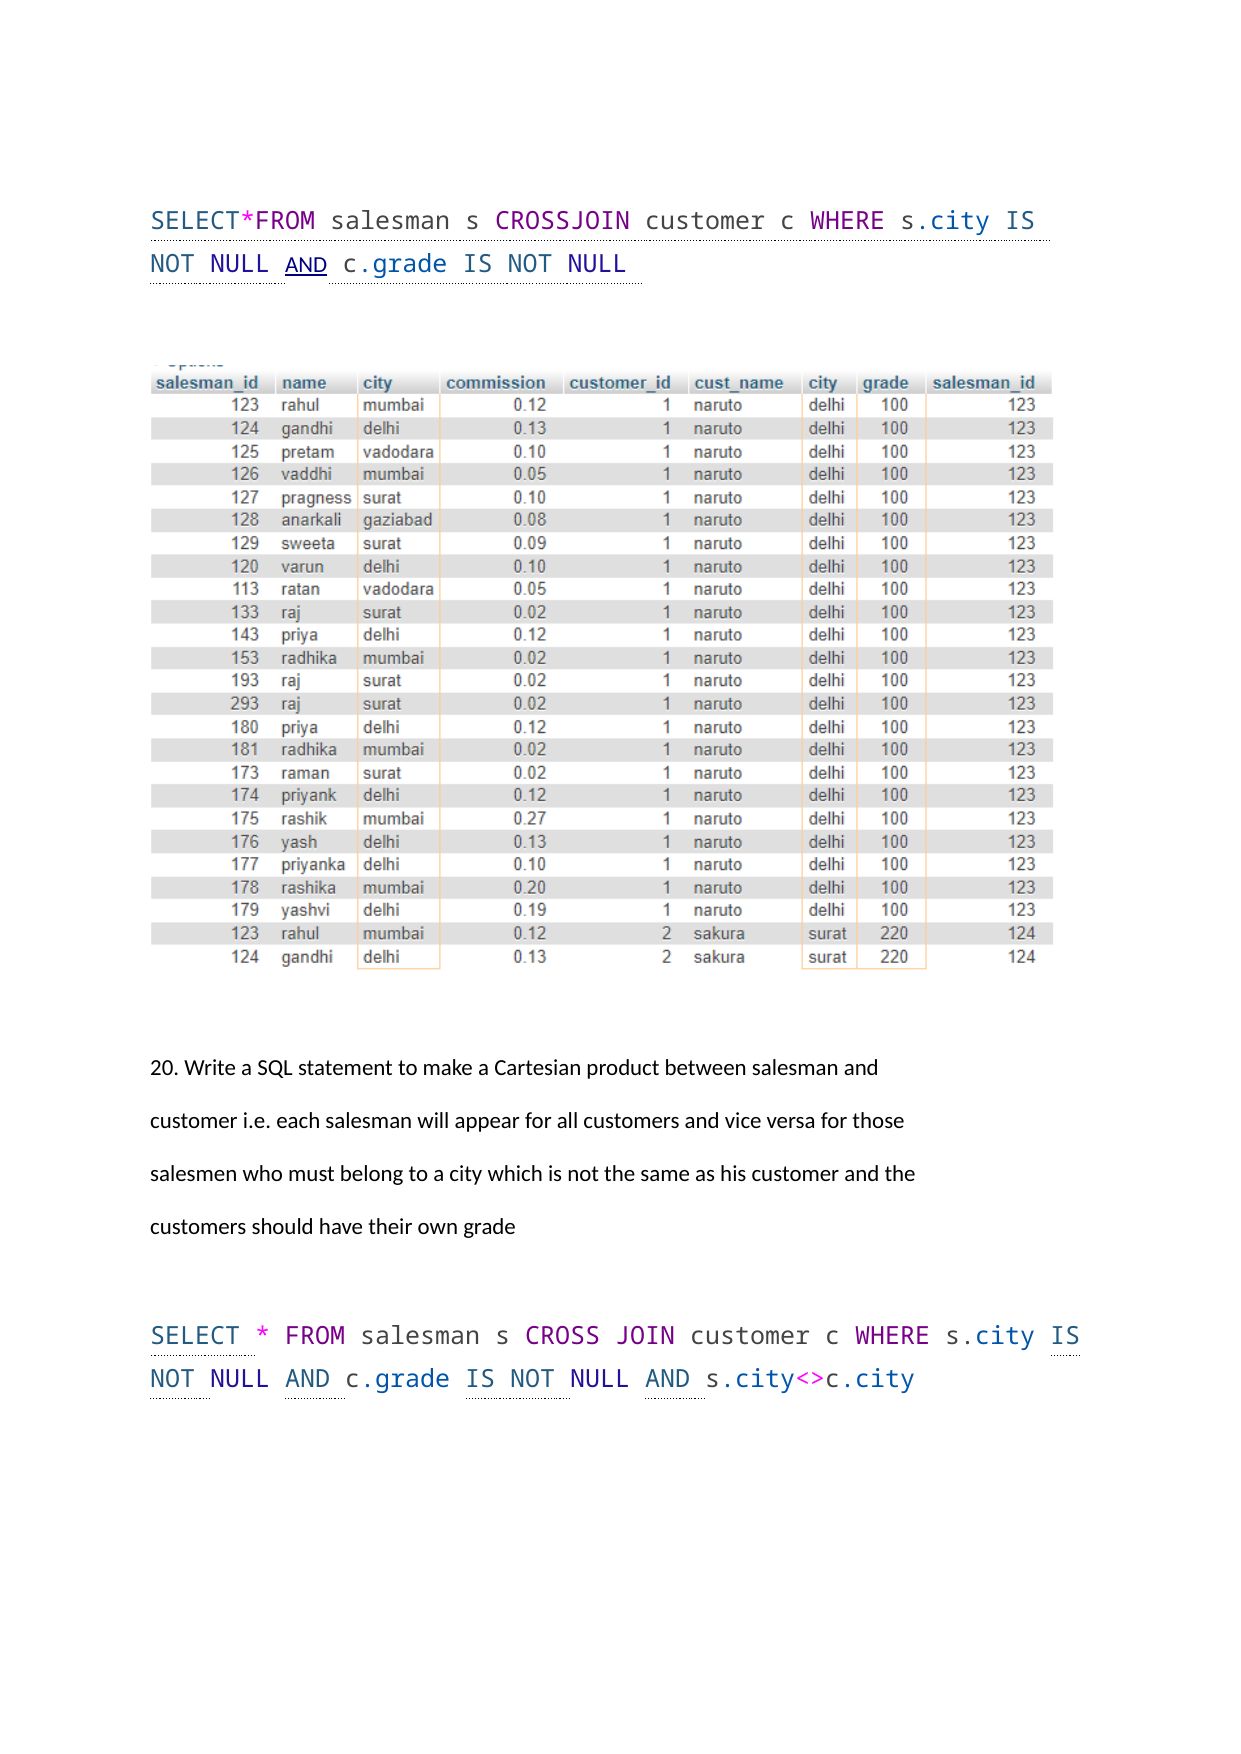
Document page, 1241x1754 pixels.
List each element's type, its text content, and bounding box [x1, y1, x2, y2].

picture [150, 365, 1091, 993]
text salesmen who must belong to a city which is not the same as his customer and the [150, 1159, 1090, 1187]
text SELECT*FROM salesman s CROSSJOIN customer c WHERE s.city IS NOT NULL AND c.grade IS NOT NULL [150, 203, 1090, 283]
text customer i.e. each salesman will appear for all customers and vice versa for those [150, 1106, 1090, 1134]
text customers should have their own grade [150, 1212, 1090, 1240]
text SELECT * FROM salesman s CROSS JOIN customer c WHERE s.city IS NOT NULL AND c.grade IS NOT NULL AND s.city<>c.city [150, 1318, 1090, 1398]
text 20. Write a SQL statement to make a Cartesian product between salesman and [150, 1053, 1090, 1081]
